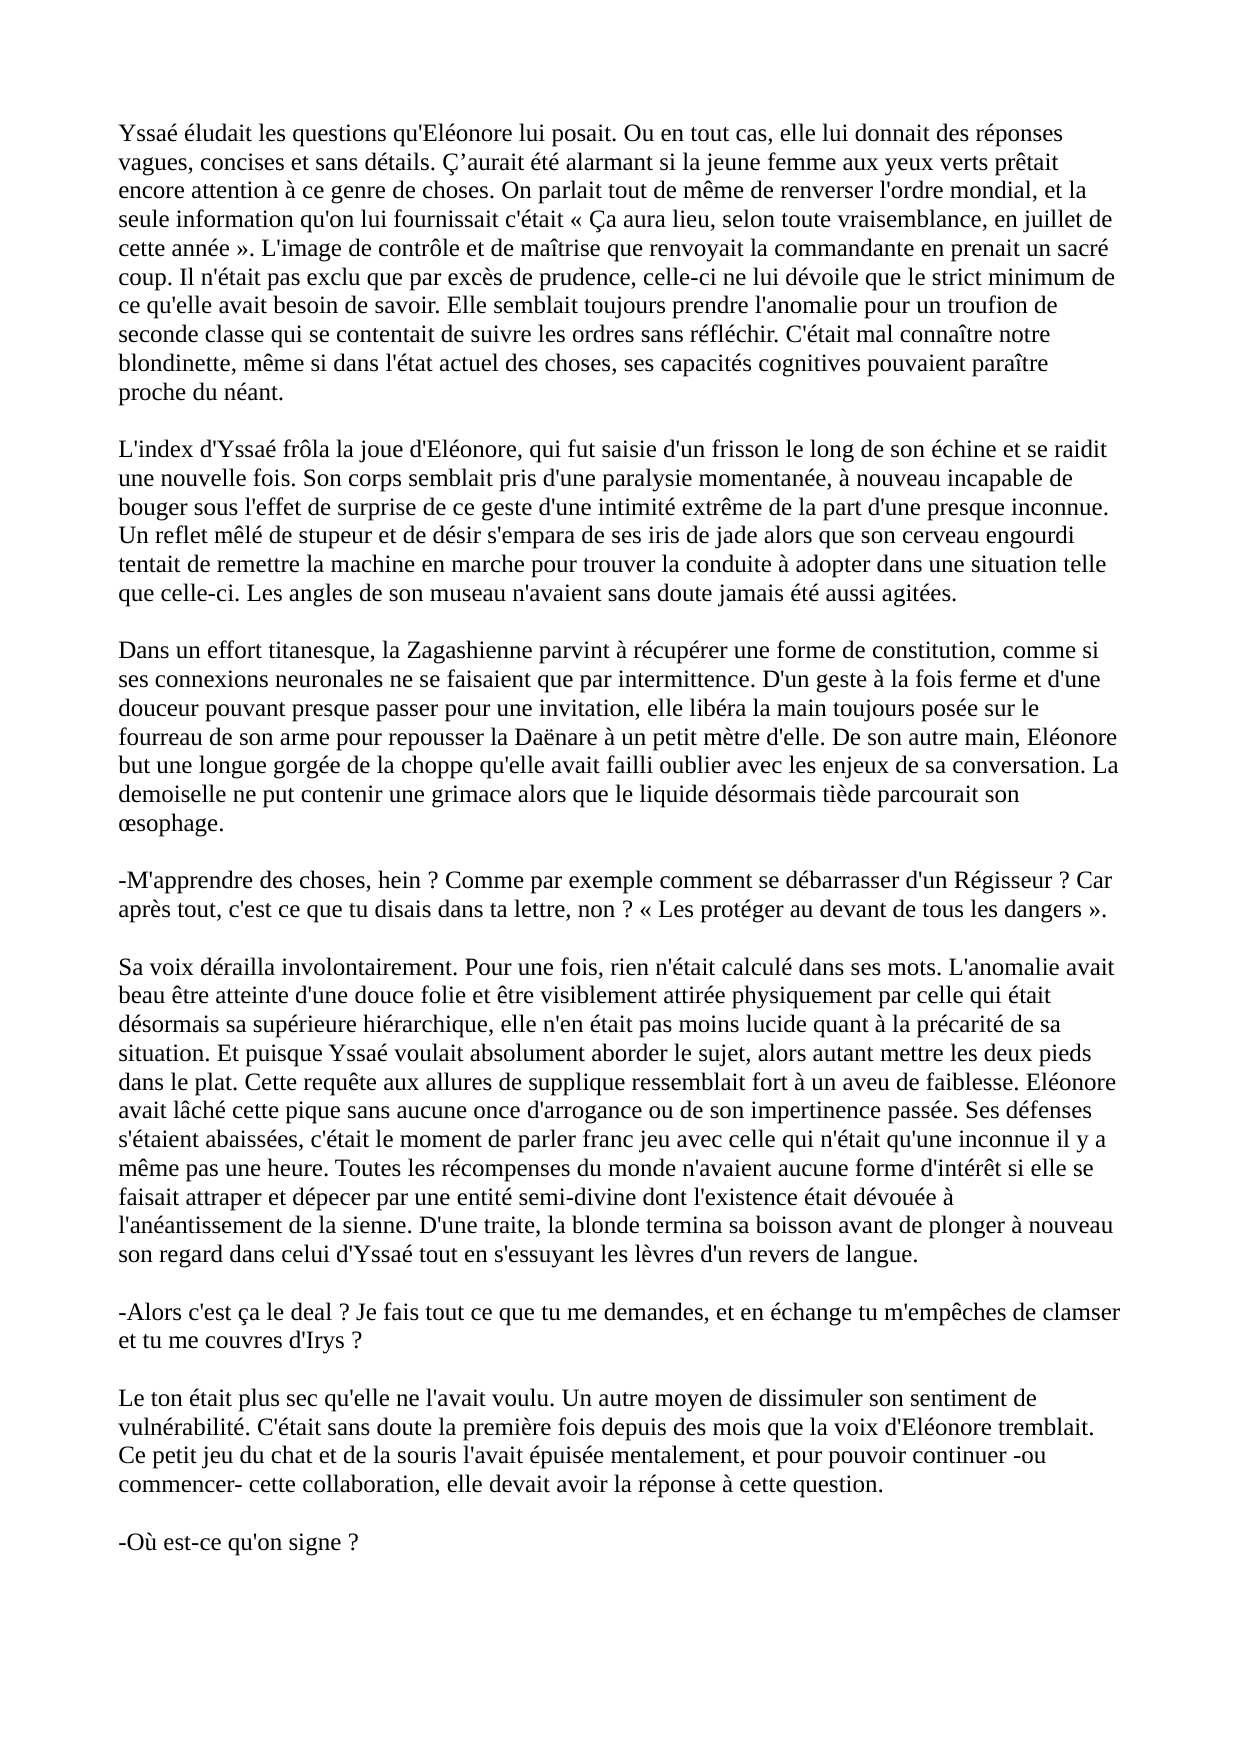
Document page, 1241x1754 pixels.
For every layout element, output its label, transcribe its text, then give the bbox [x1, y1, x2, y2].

text Sa voix dérailla involontairement. Pour une fois, rien n'était calculé dans ses mots. L'anomalie avait beau être atteinte d'une douce folie et être visiblement attirée physiquement par celle qui était désormais sa supérieure hiérarchique, elle n'en était pas moins lucide quant à la précarité de sa situation. Et puisque Yssaé voulait absolument aborder le sujet, alors autant mettre les deux pieds dans le plat. Cette requête aux allures de supplique ressemblait fort à un aveu de faiblesse. Eléonore avait lâché cette pique sans aucune once d'arrogance ou de son impertinence passée. Ses défenses s'étaient abaissées, c'était le moment de parler franc jeu avec celle qui n'était qu'une inconnue il y a même pas une heure. Toutes les récompenses du monde n'avaient aucune forme d'intérêt si elle se faisait attraper et dépecer par une entité semi-divine dont l'existence était dévouée à l'anéantissement de la sienne. D'une traite, la blonde termina sa boisson avant de plonger à nouveau son regard dans celui d'Yssaé tout en s'essuyant les lèvres d'un revers de langue. [118, 952, 1122, 1268]
text L'index d'Yssaé frôla la joue d'Eléonore, qui fut saisie d'un frisson le long de son échine et se raidit une nouvelle fois. Son corps semblait pris d'une paralysie momentanée, à nouveau incapable de bouger sous l'effet de surprise de ce geste d'une intimité extrême de la part d'une presque inconnue. Un reflet mêlé de stupeur et de désir s'empara de ses iris de jade alors que son cerveau engourdi tentait de remettre la machine en marche pour trouver la conduite à adopter dans une situation telle que celle-ci. Les angles de son museau n'avaient sans doute jamais été aussi agitées. [118, 434, 1122, 607]
text Yssaé éludait les questions qu'Eléonore lui posait. Ou en tout cas, elle lui donnait des réponses vagues, concises et sans détails. Ç’aurait été alarmant si la jeune femme aux yeux verts prêtait encore attention à ce genre de choses. On parlait tout de même de renverser l'ordre mondial, et la seule information qu'on lui fournissait c'était « Ça aura lieu, selon toute vraisemblance, en juillet de cette année ». L'image de contrôle et de maîtrise que renvoyait la commandante en prenait un sacré coup. Il n'était pas exclu que par excès de prudence, celle-ci ne lui dévoile que le strict minimum de ce qu'elle avait besoin de savoir. Elle semblait toujours prendre l'anomalie pour un troufion de seconde classe qui se contentait de suivre les ordres sans réfléchir. C'était mal connaître notre blondinette, même si dans l'état actuel des choses, ses capacités cognitives pouvaient paraître proche du néant. [118, 118, 1122, 406]
text -Où est-ce qu'on signe ? [118, 1527, 1122, 1556]
text Le ton était plus sec qu'elle ne l'avait voulu. Un autre moyen de dissimuler son sentiment de vulnérabilité. C'était sans doute la première fois depuis des mois que la voix d'Eléonore tremblait. Ce petit jeu du chat et de la souris l'avait épuisée mentalement, et pour pouvoir continuer -ou commencer- cette collaboration, elle devait avoir la réponse à cette question. [118, 1383, 1122, 1498]
text -Alors c'est ça le deal ? Je fais tout ce que tu me demandes, et en échange tu m'empêches de clamser et tu me couvres d'Irys ? [118, 1297, 1122, 1354]
text Dans un effort titanesque, la Zagashienne parvint à récupérer une forme de constitution, comme si ses connexions neuronales ne se faisaient que par intermittence. D'un geste à la fois ferme et d'une douceur pouvant presque passer pour une invitation, elle libéra la main toujours posée sur le fourreau de son arme pour repousser la Daënare à un petit mètre d'elle. De son autre main, Eléonore but une longue gorgée de la choppe qu'elle avait failli oublier avec les enjeux de sa conversation. La demoiselle ne put contenir une grimace alors que le liquide désormais tiède parcourait son œsophage. [118, 636, 1122, 837]
text -M'apprendre des choses, hein ? Comme par exemple comment se débarrasser d'un Régisseur ? Car après tout, c'est ce que tu disais dans ta lettre, non ? « Les protéger au devant de tous les dangers ». [118, 866, 1122, 923]
